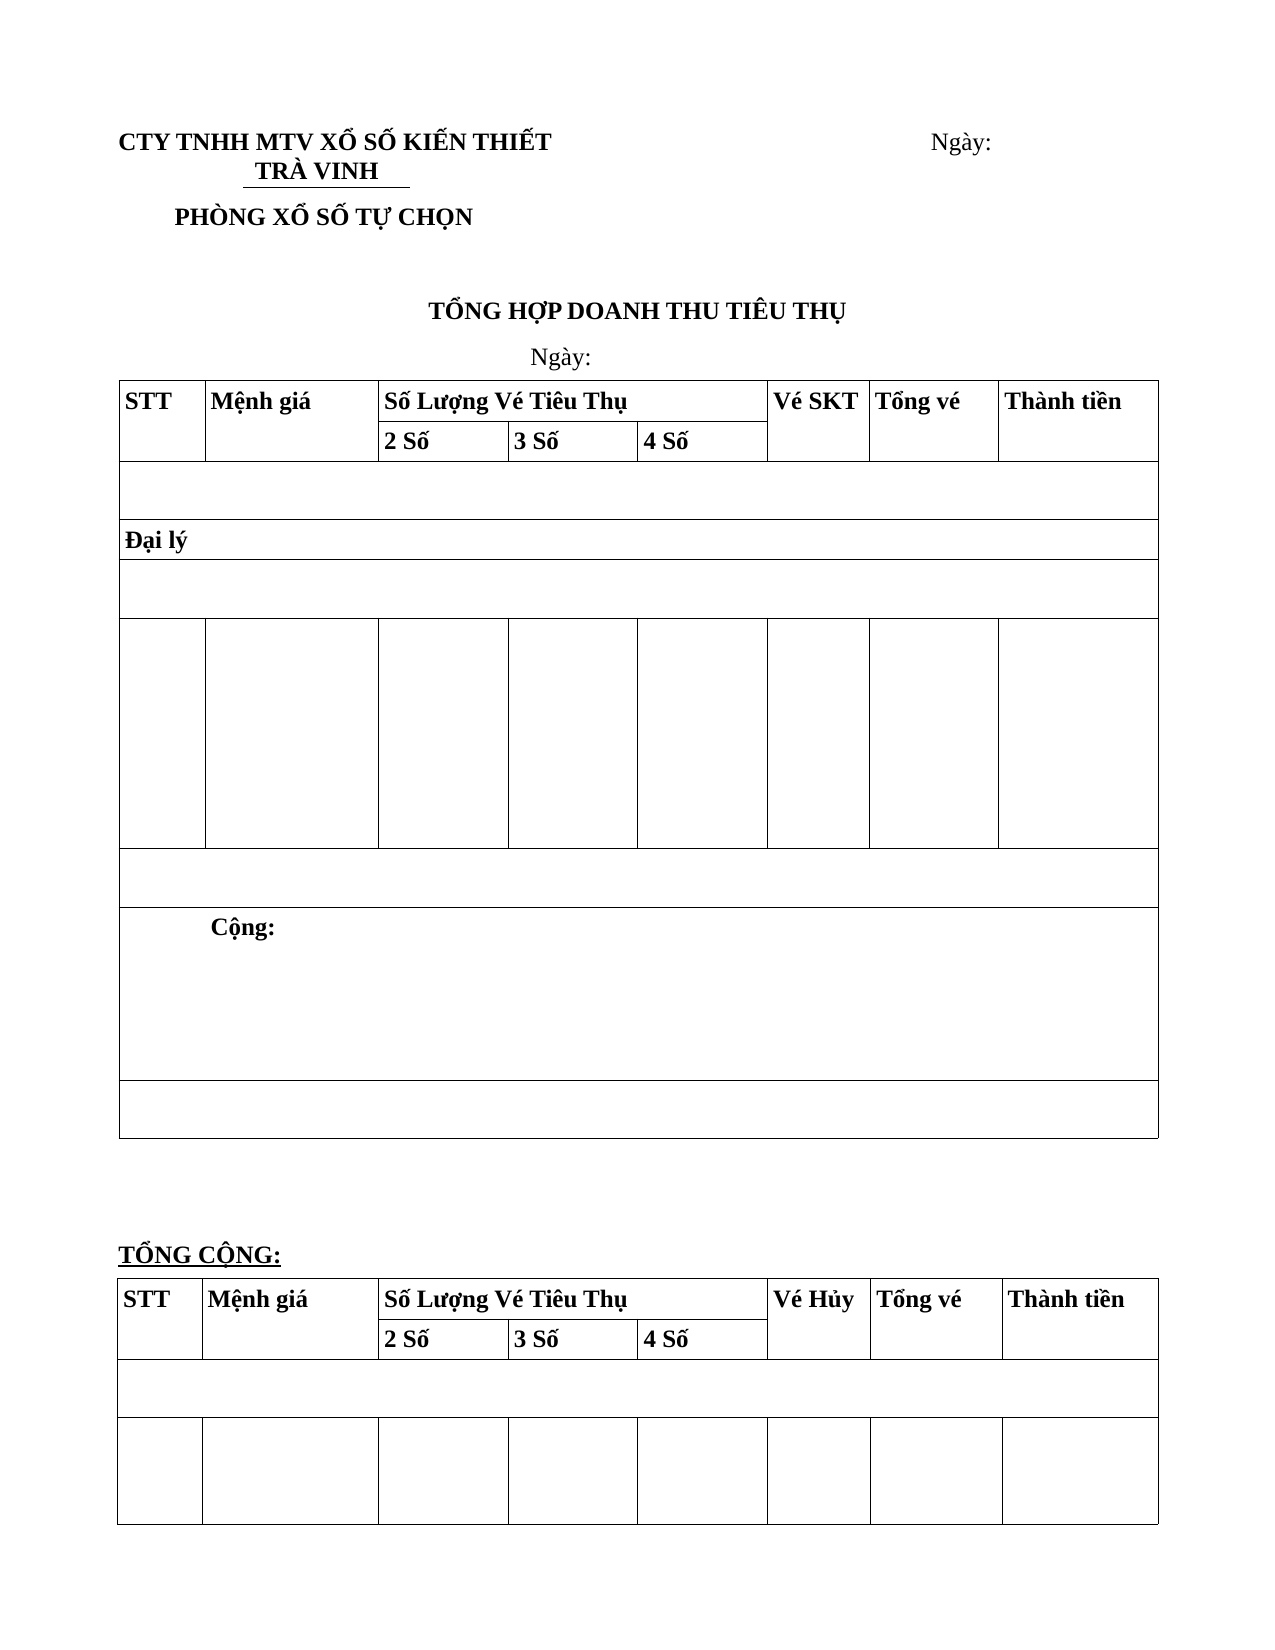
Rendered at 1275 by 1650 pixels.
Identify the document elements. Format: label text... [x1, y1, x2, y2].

table_cell </for> [120, 1081, 1158, 1138]
table_cell 4 Số [638, 422, 767, 461]
table_cell <get_line_tong( menhgia)['tong_sai_kythuat']> [768, 1418, 870, 1524]
table_cell <for each="dl in get_dai_ly()"> [120, 462, 1158, 519]
table_header Mệnh giá [206, 381, 378, 461]
table_header STT [118, 1279, 202, 1359]
table_cell </for> [120, 849, 1158, 907]
table_cell 2 Số [379, 422, 508, 461]
table_cell 2 Số [379, 1320, 508, 1359]
table_header Tổng vé [870, 381, 998, 461]
table_header Vé Hủy [768, 1279, 870, 1359]
text TỔNG HỢP DOANH THU TIÊU THỤ [118, 296, 1157, 324]
table_cell <get_tong(dl)['sl_4']> [638, 908, 767, 1080]
table_header Số Lượng Vé Tiêu Thụ [379, 1279, 767, 1318]
table_header Vé SKT [768, 381, 869, 461]
text TỔNG CỘNG: [118, 1240, 1157, 1269]
table_cell <menhgia.name_template> [206, 619, 378, 848]
text <get_datas()> [118, 249, 1157, 278]
table_cell 3 Số [509, 1320, 637, 1359]
table_cell <get_line(dl, menhgia)['tong_sai_kythuat']> [768, 619, 869, 848]
table_cell <get_line(dl, menhgia)['sl_3']> [509, 619, 637, 848]
table_cell <for each="menhgia in get_menh_gia()"> [118, 1360, 1158, 1417]
table_cell <get_line(dl, menhgia)['sl_2']> [379, 619, 508, 848]
text Ngày: <get_date()> [118, 342, 1157, 371]
table_header Số Lượng Vé Tiêu Thụ [379, 381, 767, 421]
table_header Thành tiền [1003, 1279, 1158, 1359]
table_cell <menhgia.name_template> [203, 1418, 378, 1524]
table_header STT [120, 381, 205, 461]
table_header Mệnh giá [203, 1279, 378, 1359]
table_cell <get_line(dl, menhgia)['sl_4']> [638, 619, 767, 848]
table_cell <get_line_tong( menhgia)['sl_4']> [638, 1418, 767, 1524]
table_cell <get_line_tong( menhgia)['sl_3']> [509, 1418, 637, 1524]
table_cell Cộng: [205, 908, 378, 1080]
table_cell <get_tong(dl)['thanhtien']> [999, 908, 1158, 1080]
table_cell <get_line_tong( menhgia)['tong_ve']> [871, 1418, 1002, 1524]
table_cell <get_line_tong( menhgia)['sl_2']> [379, 1418, 508, 1524]
table_cell 4 Số [638, 1320, 767, 1359]
table_cell Đại lý <dl.ma_daily> <dl.name> [120, 520, 1158, 559]
table_cell <get_data_line_tong( menhgia)> [118, 1418, 202, 1524]
text CTY TNHH MTV XỔ SỐ KIẾN THIẾT Ngày: <get_date()> TRÀ VINH [118, 127, 1157, 184]
table_cell <get_tong(dl)['sl_3']> [508, 908, 637, 1080]
table_cell <get_line(dl, menhgia)['tong_ve']> [870, 619, 998, 848]
table_cell <get_line_tong(dl)> [120, 908, 205, 1080]
table_cell <for each="menhgia in get_menh_gia()"> [120, 560, 1158, 618]
table_cell <get_data_line(dl, menhgia)> [120, 619, 205, 848]
text PHÒNG XỔ SỐ TỰ CHỌN [118, 202, 1157, 231]
table_cell 3 Số [509, 422, 637, 461]
table_cell <get_line(dl, menhgia)['thanhtien']> [999, 619, 1158, 848]
table_header Tổng vé [871, 1279, 1002, 1359]
table_cell <get_tong(dl)['tong_ve']> [869, 908, 998, 1080]
table_header Thành tiền [999, 381, 1158, 461]
table_cell <get_tong(dl)['tong_sai_kythuat']> [767, 908, 869, 1080]
table_cell <get_tong(dl)['sl_2']> [378, 908, 508, 1080]
table_cell <get_line_tong( menhgia)['thanhtien']> [1003, 1418, 1158, 1524]
